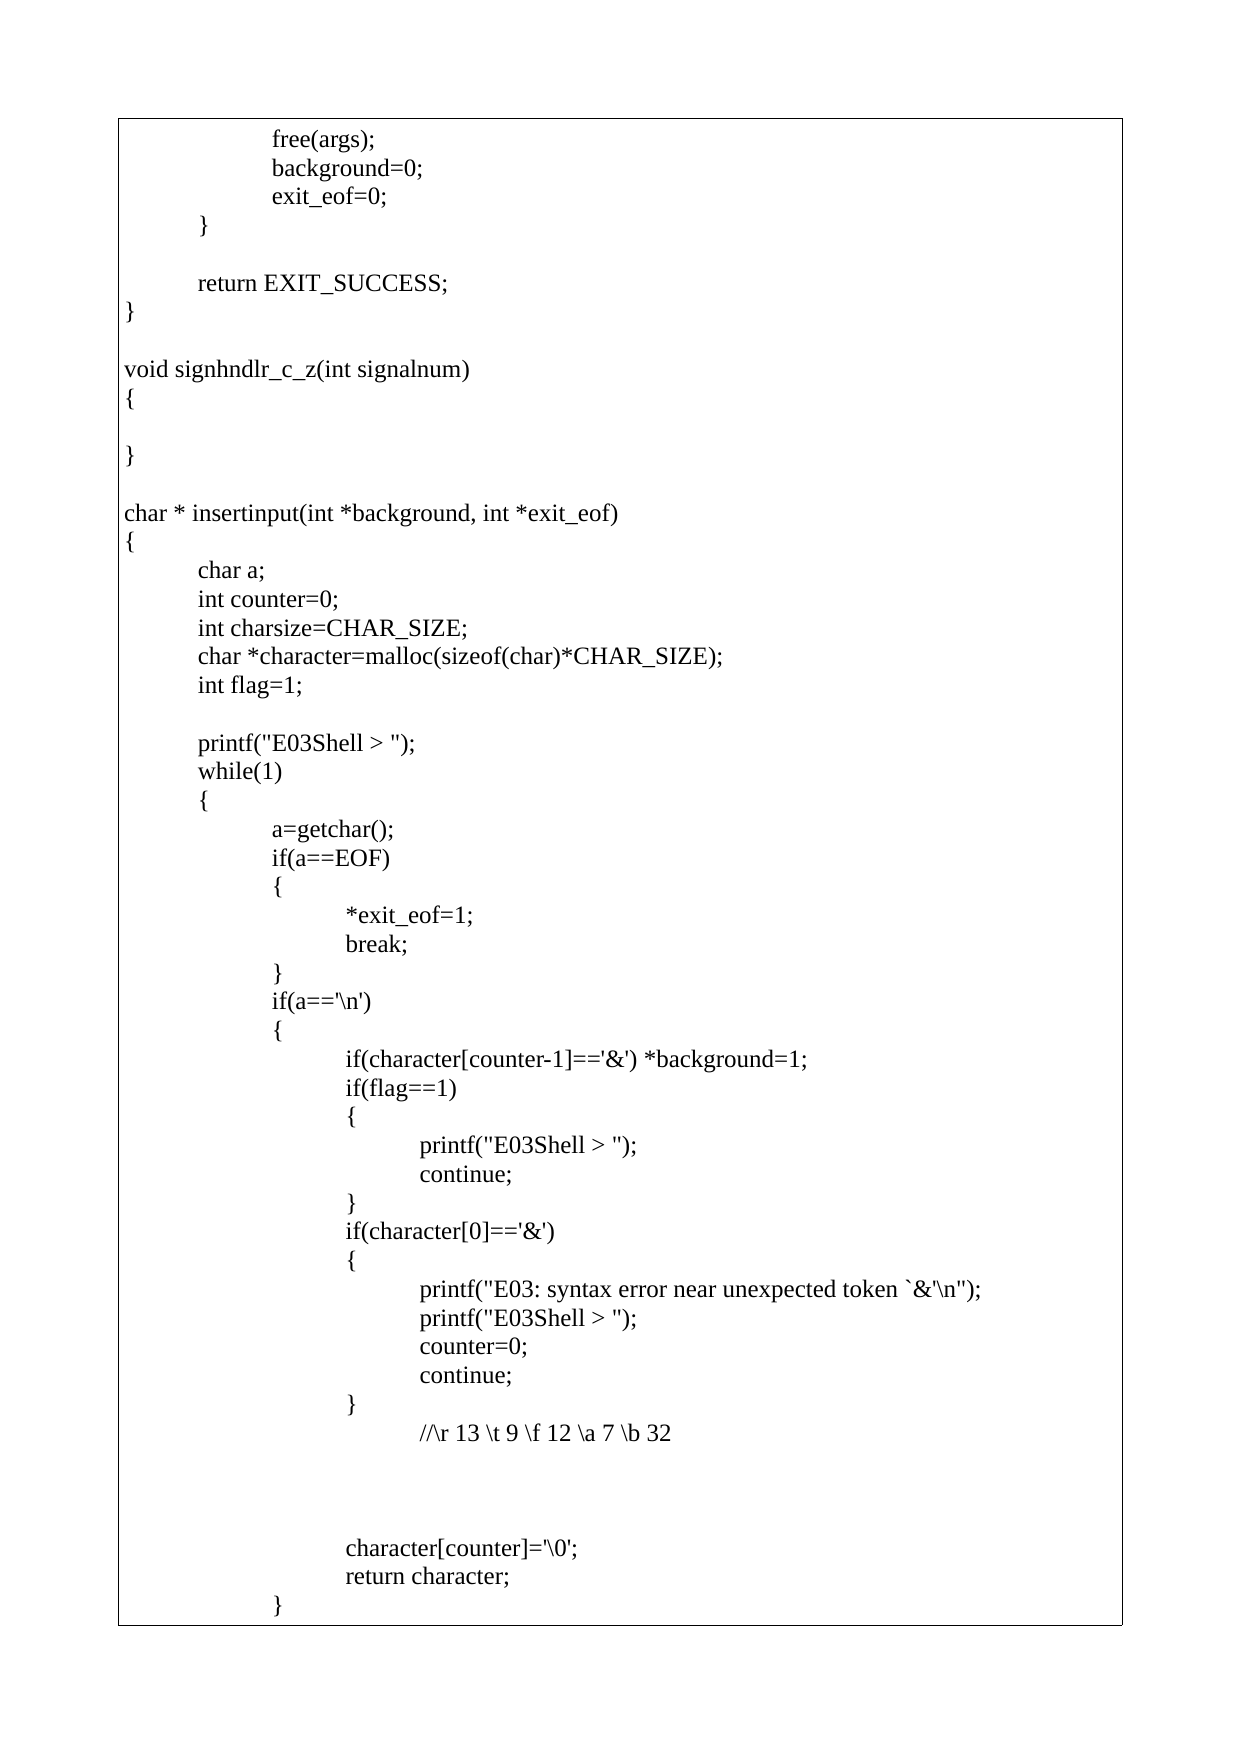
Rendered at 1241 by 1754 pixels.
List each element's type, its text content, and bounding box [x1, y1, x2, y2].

table_header free(args); background=0; exit_eof=0; } return EXIT_SUCCESS; } void signhndlr_c_z(int signalnum) { } char * insertinput(int *background, int *exit_eof) { char a; int counter=0; int charsize=CHAR_SIZE; char *character=malloc(sizeof(char)*CHAR_SIZE); int flag=1; printf("E03Shell > "); while(1) { a=getchar(); if(a==EOF) { *exit_eof=1; break; } if(a=='\n') { if(character[counter-1]=='&') *background=1; if(flag==1) { printf("E03Shell > "); continue; } if(character[0]=='&') { printf("E03: syntax error near unexpected token `&'\n"); printf("E03Shell > "); counter=0; continue; } //\r 13 \t 9 \f 12 \a 7 \b 32 character[counter]='\0'; return character; } [119, 119, 1122, 1625]
